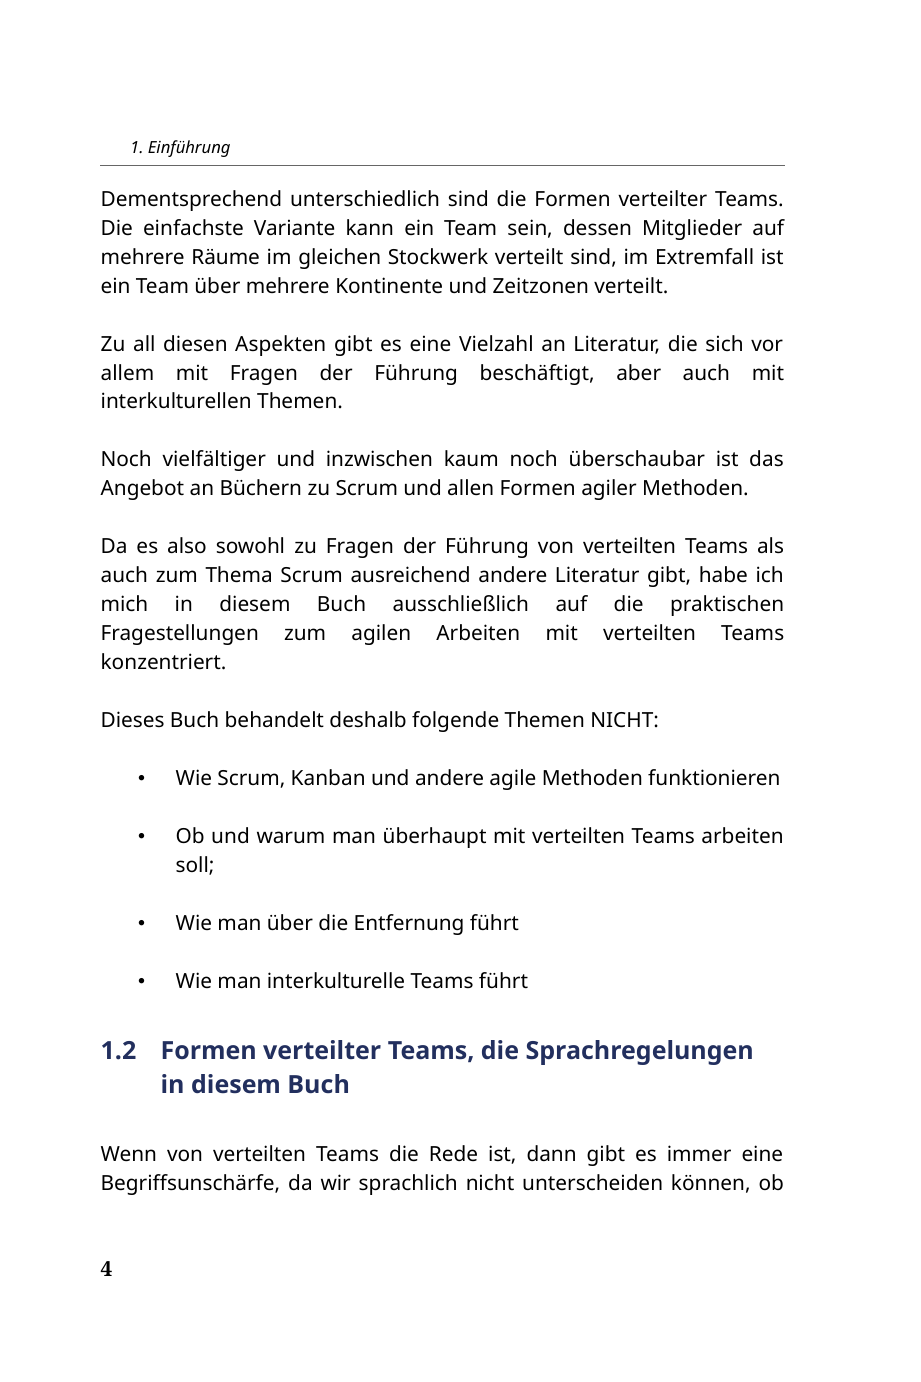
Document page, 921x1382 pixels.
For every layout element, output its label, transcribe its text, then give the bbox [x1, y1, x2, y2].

text Da es also sowohl zu Fragen der Führung von verteilten Teams als auch zum Thema Scrum ausreichend andere Literatur gibt, habe ich mich in diesem Buch ausschließlich auf die praktischen Fragestellungen zum agilen Arbeiten mit verteilten Teams konzentriert. [100, 510, 785, 675]
text Dementsprechend unterschiedlich sind die Formen verteilter Teams. Die einfachste Variante kann ein Team sein, dessen Mitglieder auf mehrere Räume im gleichen Stockwerk verteilt sind, im Extremfall ist ein Team über mehrere Kontinente und Zeitzonen verteilt. [100, 183, 785, 299]
text Zu all diesen Aspekten gibt es eine Vielzahl an Literatur, die sich vor allem mit Fragen der Führung beschäftigt, aber auch mit interkulturellen Themen. [100, 307, 785, 415]
list Wie man interkulturelle Teams führt [138, 944, 785, 994]
text Noch vielfältiger und inzwischen kaum noch überschaubar ist das Angebot an Büchern zu Scrum und allen Formen agiler Methoden. [100, 423, 785, 502]
list Ob und warum man überhaupt mit verteilten Teams arbeiten soll; [138, 799, 785, 878]
text Dieses Buch behandelt deshalb folgende Themen NICHT: [100, 683, 785, 733]
list Wie Scrum, Kanban und andere agile Methoden funktionieren [138, 741, 785, 791]
text Wenn von verteilten Teams die Rede ist, dann gibt es immer eine Begriffsunschärfe, da wir sprachlich nicht unterscheiden können, ob [100, 1120, 785, 1197]
list Wie man über die Entfernung führt [138, 886, 785, 936]
subtitle Formen verteilter Teams, die Sprachregelungen in diesem Buch [100, 1033, 785, 1101]
